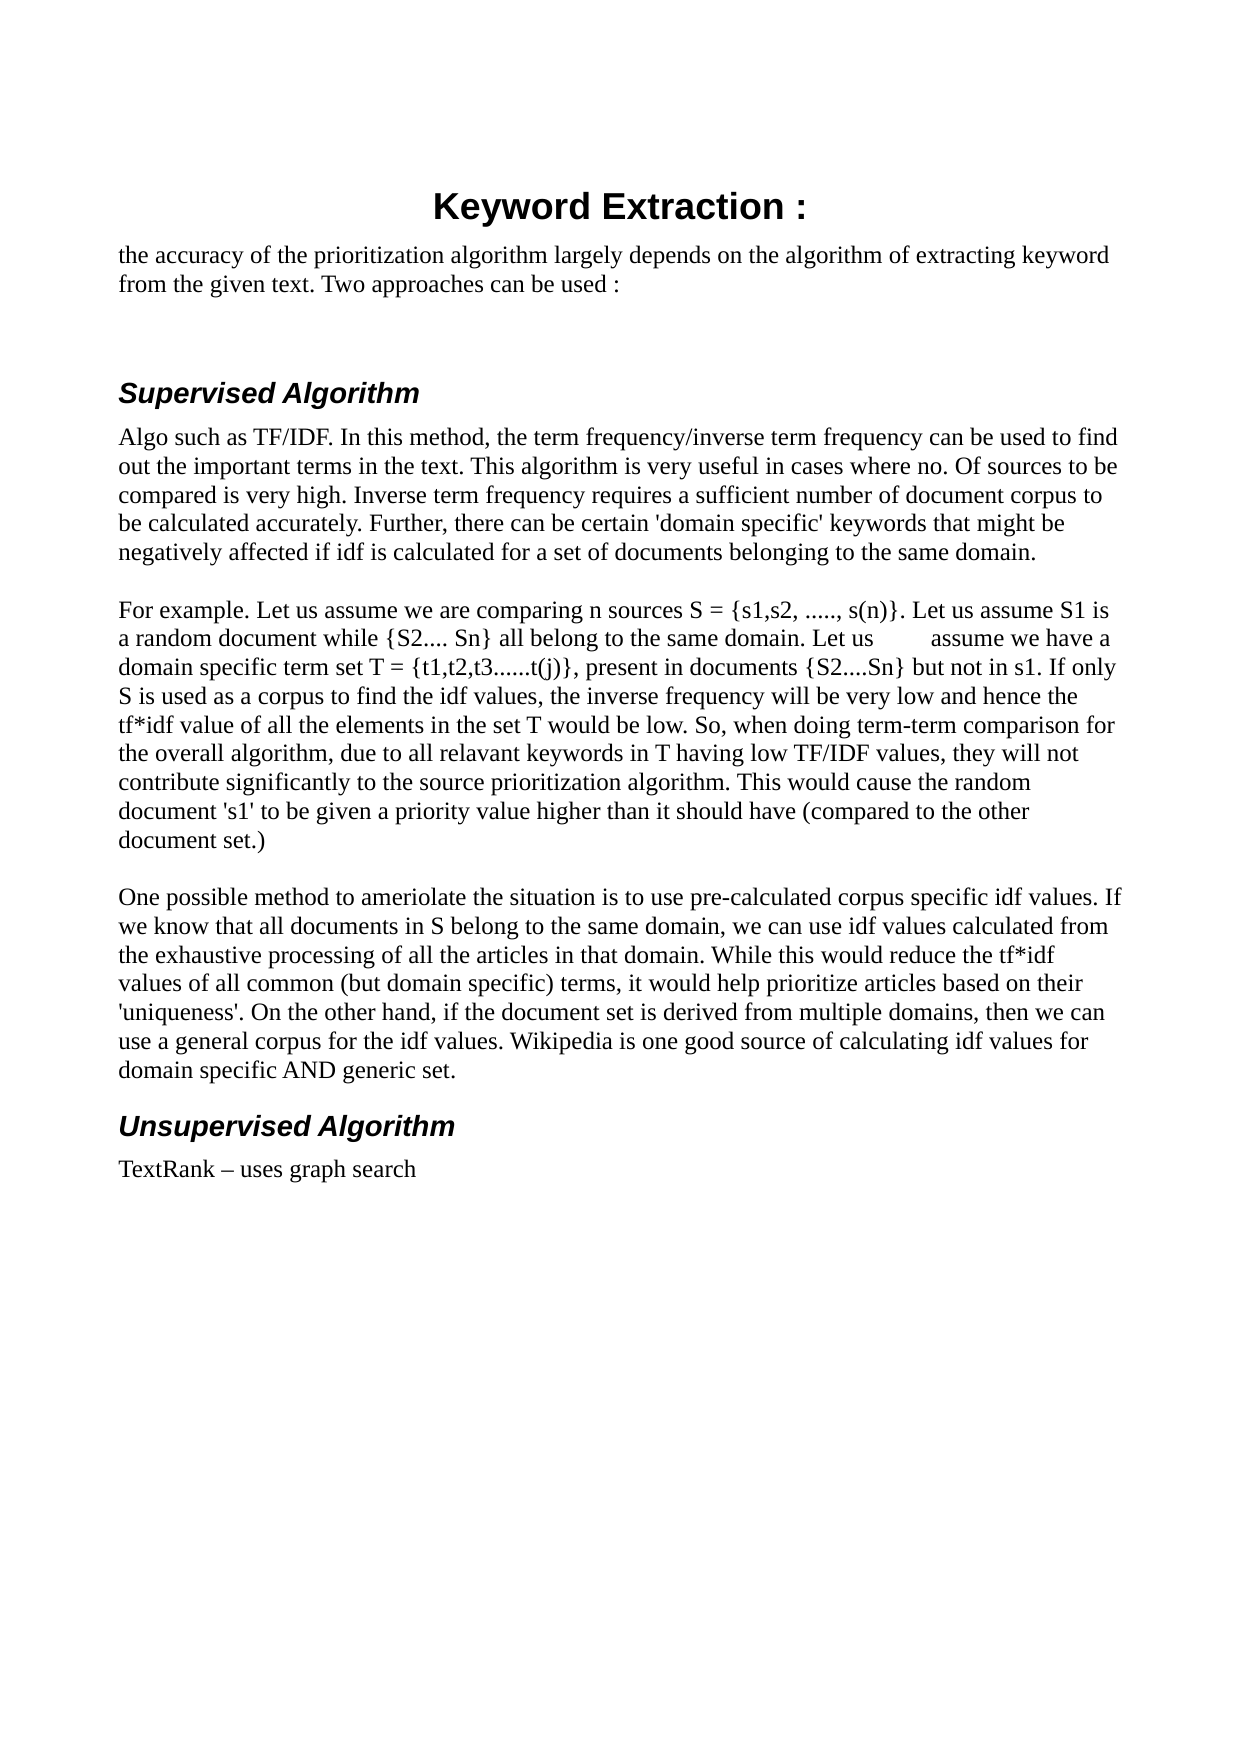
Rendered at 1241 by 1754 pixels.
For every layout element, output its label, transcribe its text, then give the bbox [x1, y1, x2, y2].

subtitle Unsupervised Algorithm [118, 1108, 1122, 1142]
text the accuracy of the prioritization algorithm largely depends on the algorithm of extracting keyword from the given text. Two approaches can be used : [118, 240, 1122, 297]
text For example. Let us assume we are comparing n sources S = {s1,s2, ....., s(n)}. Let us assume S1 is a random document while {S2.... Sn} all belong to the same domain. Let us assume we have a domain specific term set T = {t1,t2,t3......t(j)}, present in documents {S2....Sn} but not in s1. If only S is used as a corpus to find the idf values, the inverse frequency will be very low and hence the tf*idf value of all the elements in the set T would be low. So, when doing term-term comparison for the overall algorithm, due to all relavant keywords in T having low TF/IDF values, they will not contribute significantly to the source prioritization algorithm. This would cause the random document 's1' to be given a priority value higher than it should have (compared to the other document set.) [118, 595, 1122, 853]
text TextRank – uses graph search [118, 1154, 1122, 1183]
text One possible method to ameriolate the situation is to use pre-calculated corpus specific idf values. If we know that all documents in S belong to the same domain, we can use idf values calculated from the exhaustive processing of all the articles in that domain. While this would reduce the tf*idf values of all common (but domain specific) terms, it would help prioritize articles based on their 'uniqueness'. On the other hand, if the document set is derived from multiple domains, then we can use a general corpus for the idf values. Wikipedia is one good source of calculating idf values for domain specific AND generic set. [118, 882, 1122, 1083]
subtitle Supervised Algorithm [118, 376, 1122, 410]
title Keyword Extraction : [118, 184, 1122, 227]
text Algo such as TF/IDF. In this method, the term frequency/inverse term frequency can be used to find out the important terms in the text. This algorithm is very useful in cases where no. Of sources to be compared is very high. Inverse term frequency requires a sufficient number of document corpus to be calculated accurately. Further, there can be certain 'domain specific' keywords that might be negatively affected if idf is calculated for a set of documents belonging to the same domain. [118, 422, 1122, 566]
